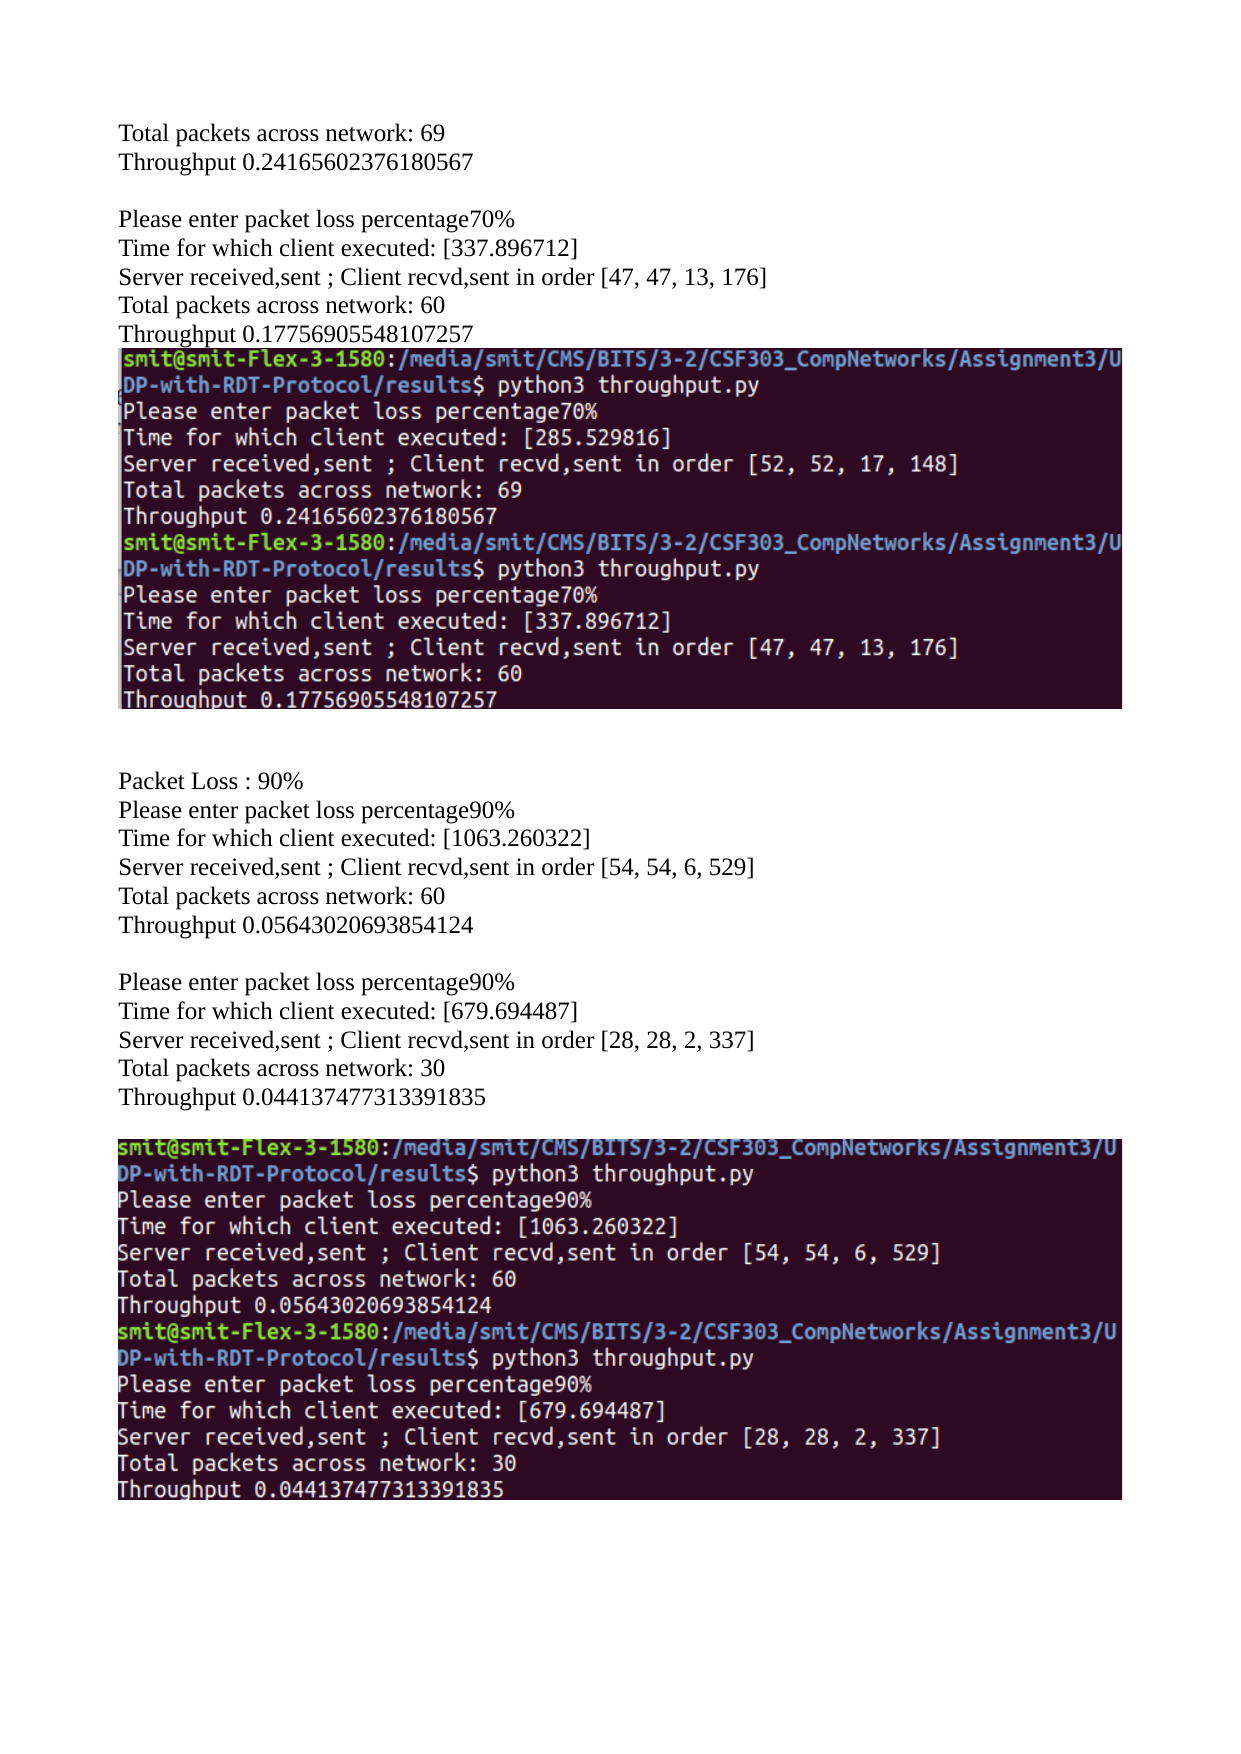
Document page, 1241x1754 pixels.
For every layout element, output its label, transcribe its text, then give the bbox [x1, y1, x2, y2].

text Throughput 0.05643020693854124 [118, 910, 1122, 938]
picture [118, 1139, 1123, 1500]
text Throughput 0.17756905548107257 [118, 319, 1122, 348]
text Server received,sent ; Client recvd,sent in order [47, 47, 13, 176] [118, 262, 1122, 291]
text Please enter packet loss percentage90% [118, 795, 1122, 823]
text Throughput 0.044137477313391835 [118, 1082, 1122, 1111]
text Total packets across network: 60 [118, 881, 1122, 910]
text Total packets across network: 30 [118, 1053, 1122, 1082]
text Server received,sent ; Client recvd,sent in order [28, 28, 2, 337] [118, 1025, 1122, 1053]
text Total packets across network: 69 [118, 118, 1122, 147]
picture [118, 348, 1123, 709]
text Time for which client executed: [337.896712] [118, 233, 1122, 262]
text Throughput 0.24165602376180567 [118, 147, 1122, 176]
text Time for which client executed: [1063.260322] [118, 823, 1122, 852]
text Please enter packet loss percentage70% [118, 204, 1122, 233]
text Total packets across network: 60 [118, 291, 1122, 319]
text Time for which client executed: [679.694487] [118, 996, 1122, 1025]
text Server received,sent ; Client recvd,sent in order [54, 54, 6, 529] [118, 852, 1122, 881]
text Packet Loss : 90% [118, 766, 1122, 795]
text Please enter packet loss percentage90% [118, 967, 1122, 996]
